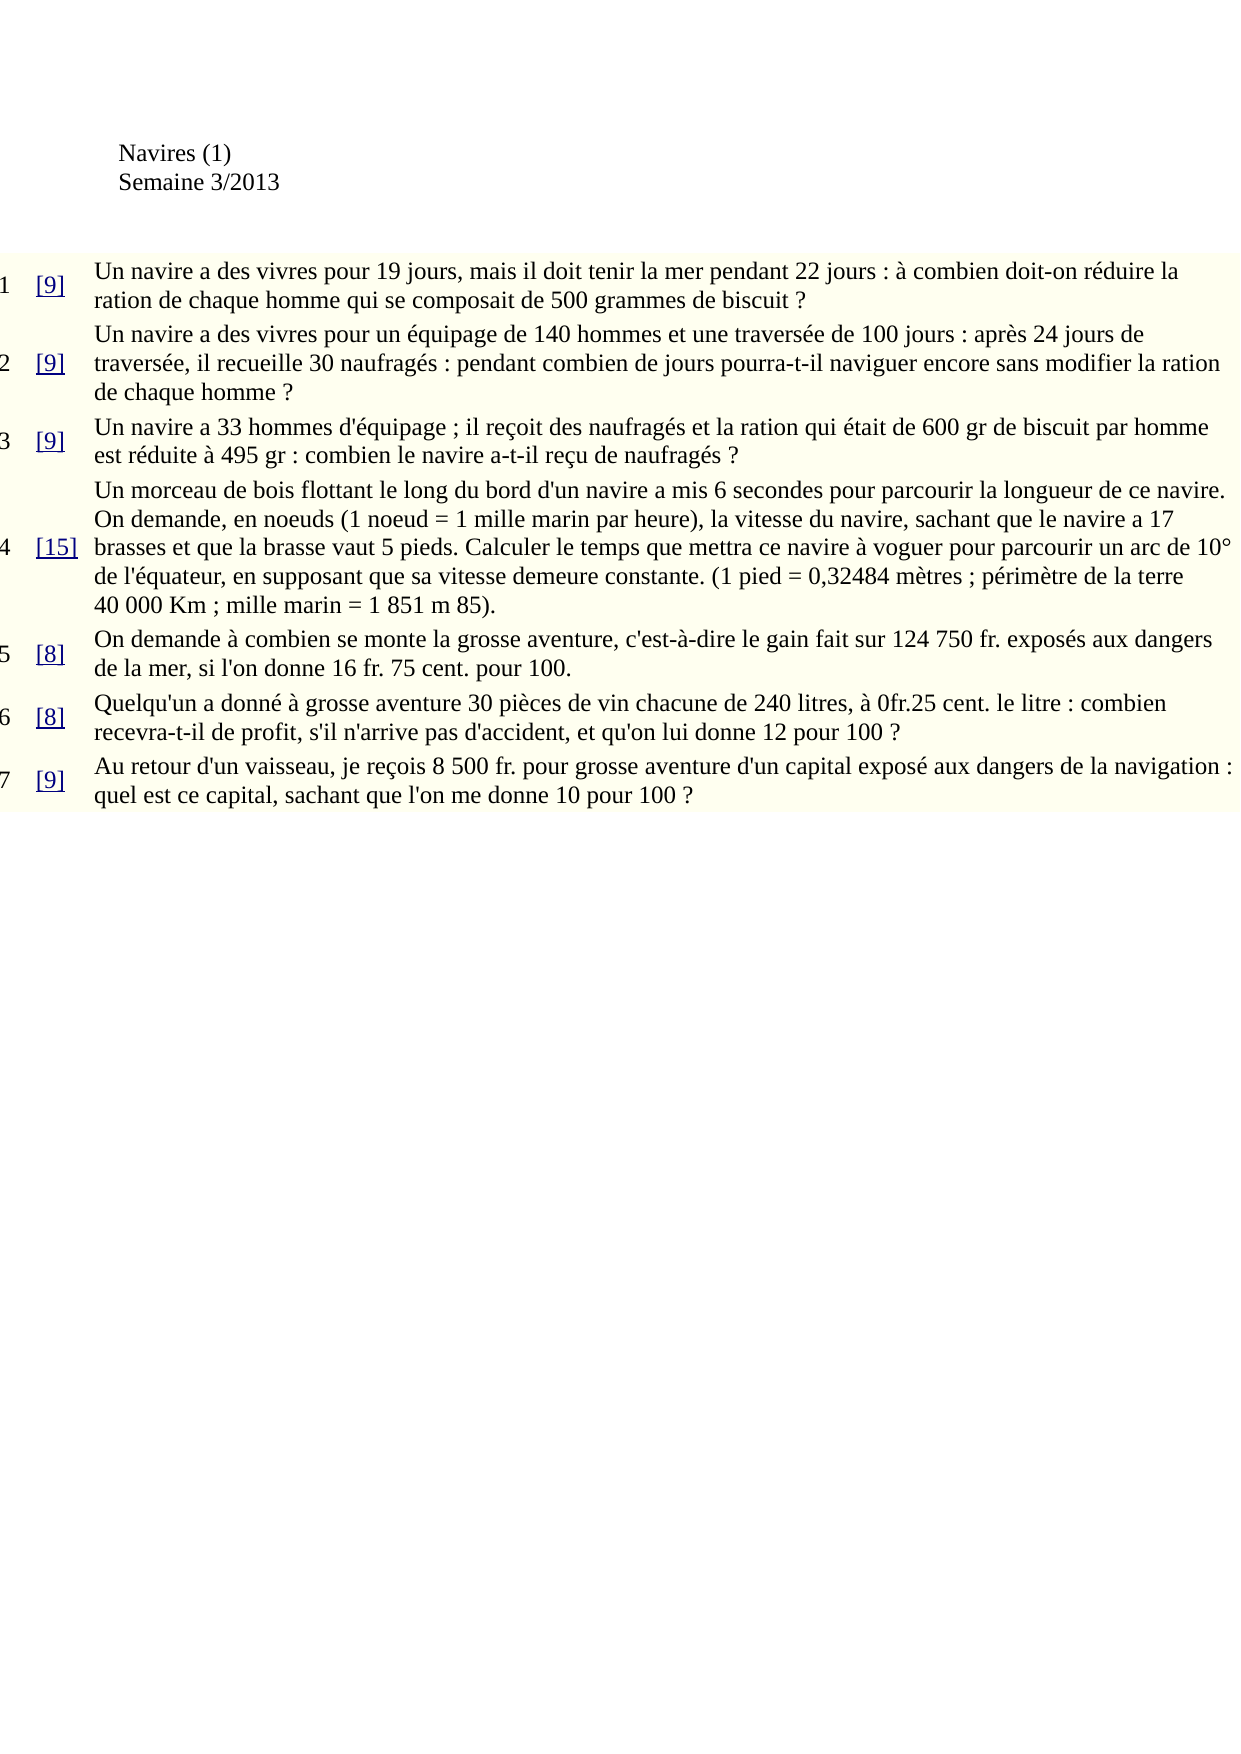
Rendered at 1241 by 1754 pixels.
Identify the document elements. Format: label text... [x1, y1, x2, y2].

table_cell 4 [0, 472, 33, 622]
table_cell [15] [33, 472, 91, 622]
table_cell 7 [0, 748, 33, 812]
table_cell 6 [0, 685, 33, 748]
table_cell 2 [0, 317, 33, 409]
table_cell [9] [33, 317, 91, 409]
text Semaine 3/2013 [118, 167, 1122, 196]
table_cell [9] [33, 409, 91, 472]
table_cell 5 [0, 622, 33, 685]
table_header Un navire a des vivres pour 19 jours, mais il doit tenir la mer pendant 22 jours : à combien doit-on réduire la ration de chaque homme qui se composait de 500 grammes de biscuit ? [91, 253, 1240, 317]
text Navires (1) [118, 138, 1122, 167]
table_cell Quelqu'un a donné à grosse aventure 30 pièces de vin chacune de 240 litres, à 0fr.25 cent. le litre : combien recevra-t-il de profit, s'il n'arrive pas d'accident, et qu'on lui donne 12 pour 100 ? [91, 685, 1240, 748]
table_cell [9] [33, 748, 91, 812]
table_cell Un navire a 33 hommes d'équipage ; il reçoit des naufragés et la ration qui était de 600 gr de biscuit par homme est réduite à 495 gr : combien le navire a-t-il reçu de naufragés ? [91, 409, 1240, 472]
table_cell On demande à combien se monte la grosse aventure, c'est-à-dire le gain fait sur 124 750 fr. exposés aux dangers de la mer, si l'on donne 16 fr. 75 cent. pour 100. [91, 622, 1240, 685]
table_header [9] [33, 253, 91, 317]
table_cell Au retour d'un vaisseau, je reçois 8 500 fr. pour grosse aventure d'un capital exposé aux dangers de la navigation : quel est ce capital, sachant que l'on me donne 10 pour 100 ? [91, 748, 1240, 812]
table_cell Un morceau de bois flottant le long du bord d'un navire a mis 6 secondes pour parcourir la longueur de ce navire. On demande, en noeuds (1 noeud = 1 mille marin par heure), la vitesse du navire, sachant que le navire a 17 brasses et que la brasse vaut 5 pieds. Calculer le temps que mettra ce navire à voguer pour parcourir un arc de 10° de l'équateur, en supposant que sa vitesse demeure constante. (1 pied = 0,32484 mètres ; périmètre de la terre 40 000 Km ; mille marin = 1 851 m 85). [91, 472, 1240, 622]
table_cell [8] [33, 685, 91, 748]
table_cell Un navire a des vivres pour un équipage de 140 hommes et une traversée de 100 jours : après 24 jours de traversée, il recueille 30 naufragés : pendant combien de jours pourra-t-il naviguer encore sans modifier la ration de chaque homme ? [91, 317, 1240, 409]
table_cell [8] [33, 622, 91, 685]
table_header 1 [0, 253, 33, 317]
table_cell 3 [0, 409, 33, 472]
